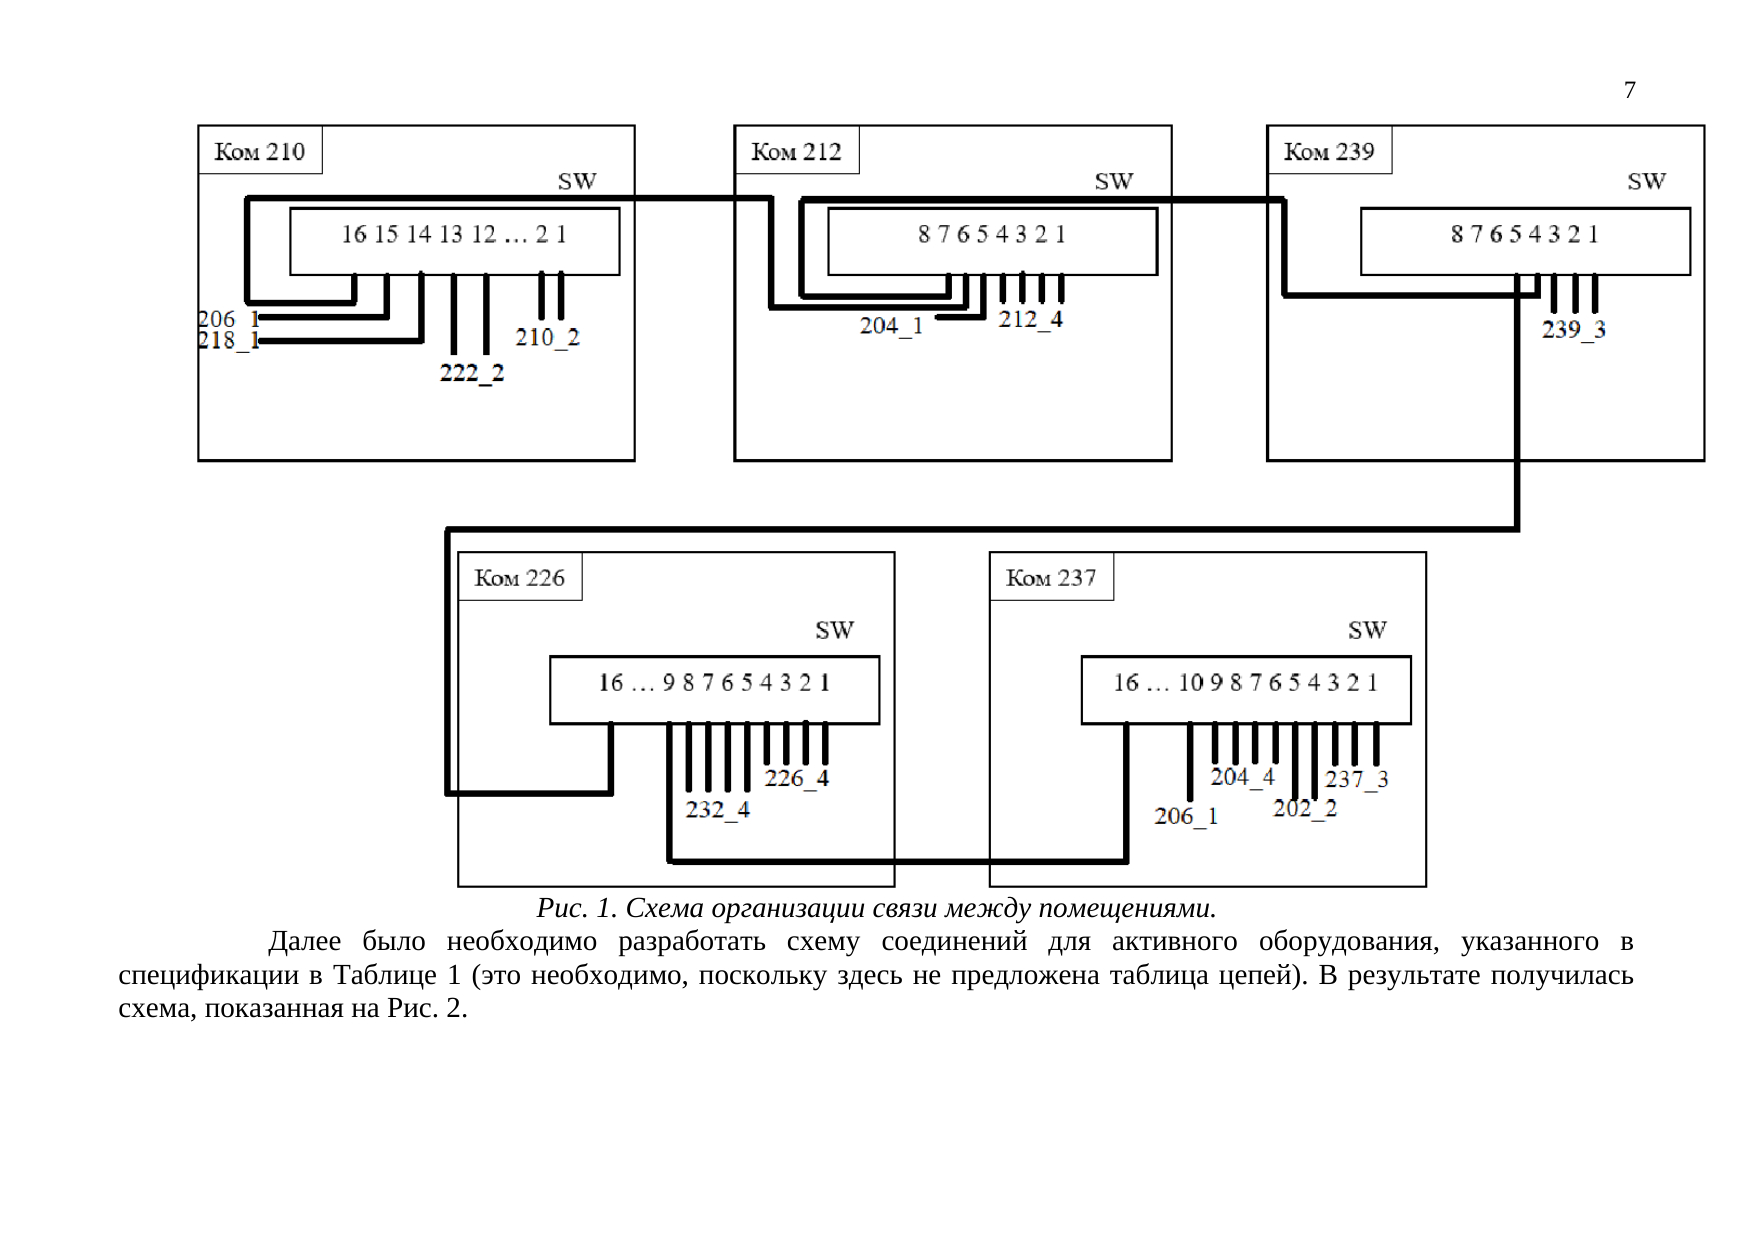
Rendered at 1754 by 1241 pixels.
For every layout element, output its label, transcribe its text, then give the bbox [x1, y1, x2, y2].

text Рис. 1. Схема организации связи между помещениями. [118, 118, 1636, 923]
picture [193, 118, 1711, 890]
text Далее было необходимо разработать схему соединений для активного оборудования, указанного в спецификации в Таблице 1 (это необходимо, поскольку здесь не предложена таблица цепей). В результате получилась схема, показанная на Рис. 2. [118, 923, 1636, 1024]
